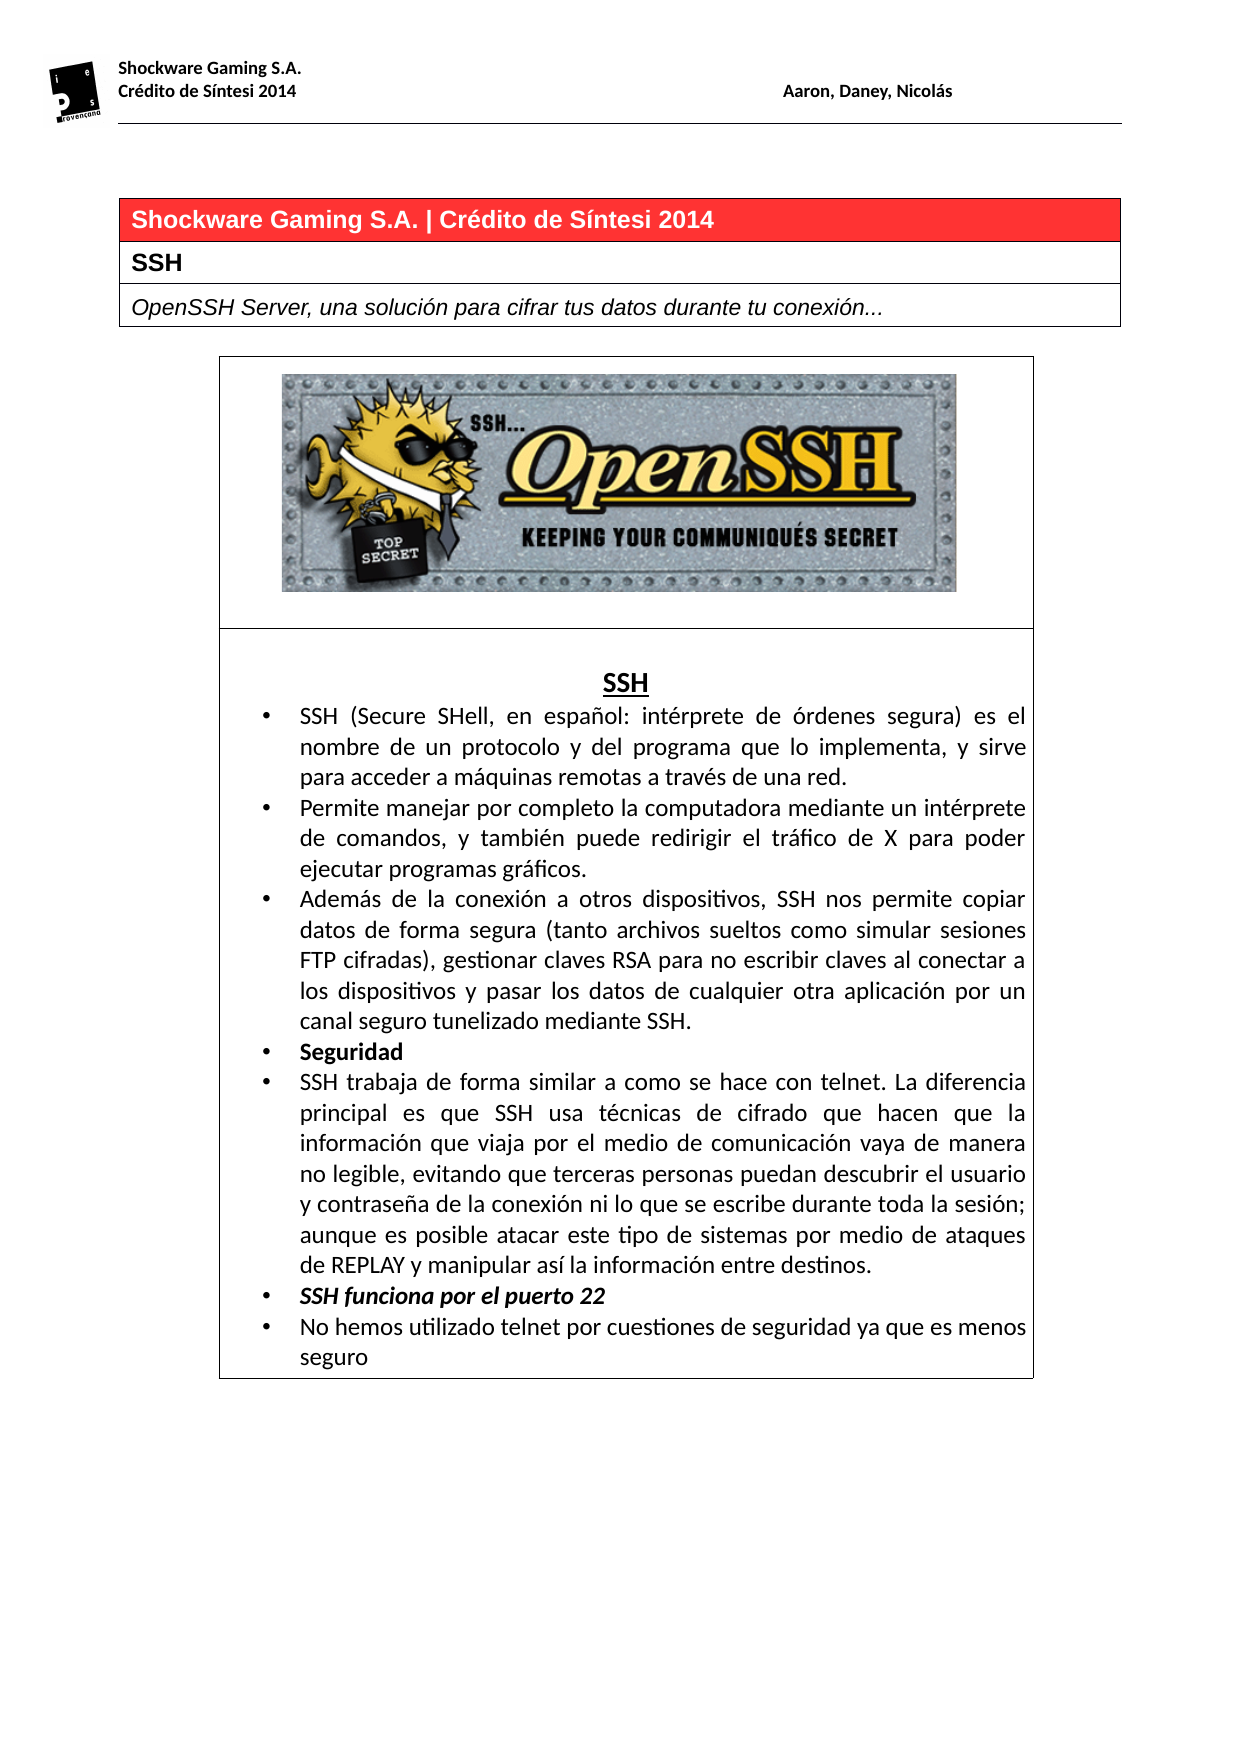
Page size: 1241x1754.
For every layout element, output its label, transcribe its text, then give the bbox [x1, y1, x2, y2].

table_cell SSH SSH (Secure SHell, en español: intérprete de órdenes segura) es el nombre de un protocolo y del programa que lo implementa, y sirve para acceder a máquinas remotas a través de una red. Permite manejar por completo la computadora mediante un intérprete de comandos, y también puede redirigir el tráfico de X para poder ejecutar programas gráficos. Además de la conexión a otros dispositivos, SSH nos permite copiar datos de forma segura (tanto archivos sueltos como simular sesiones FTP cifradas), gestionar claves RSA para no escribir claves al conectar a los dispositivos y pasar los datos de cualquier otra aplicación por un canal seguro tunelizado mediante SSH. Seguridad SSH trabaja de forma similar a como se hace con telnet. La diferencia principal es que SSH usa técnicas de cifrado que hacen que la información que viaja por el medio de comunicación vaya de manera no legible, evitando que terceras personas puedan descubrir el usuario y contraseña de la conexión ni lo que se escribe durante toda la sesión; aunque es posible atacar este tipo de sistemas por medio de ataques de REPLAY y manipular así la información entre destinos. SSH funciona por el puerto 22 No hemos utilizado telnet por cuestiones de seguridad ya que es menos seguro [220, 629, 1033, 1377]
table_cell OpenSSH Server, una solución para cifrar tus datos durante tu conexión... [120, 284, 1120, 326]
table_header [220, 357, 1033, 374]
table_header [220, 375, 1033, 628]
picture [281, 374, 957, 592]
picture [43, 54, 110, 128]
table_header Shockware Gaming S.A. | Crédito de Síntesi 2014 [120, 199, 1120, 241]
table_cell SSH [120, 242, 1120, 283]
